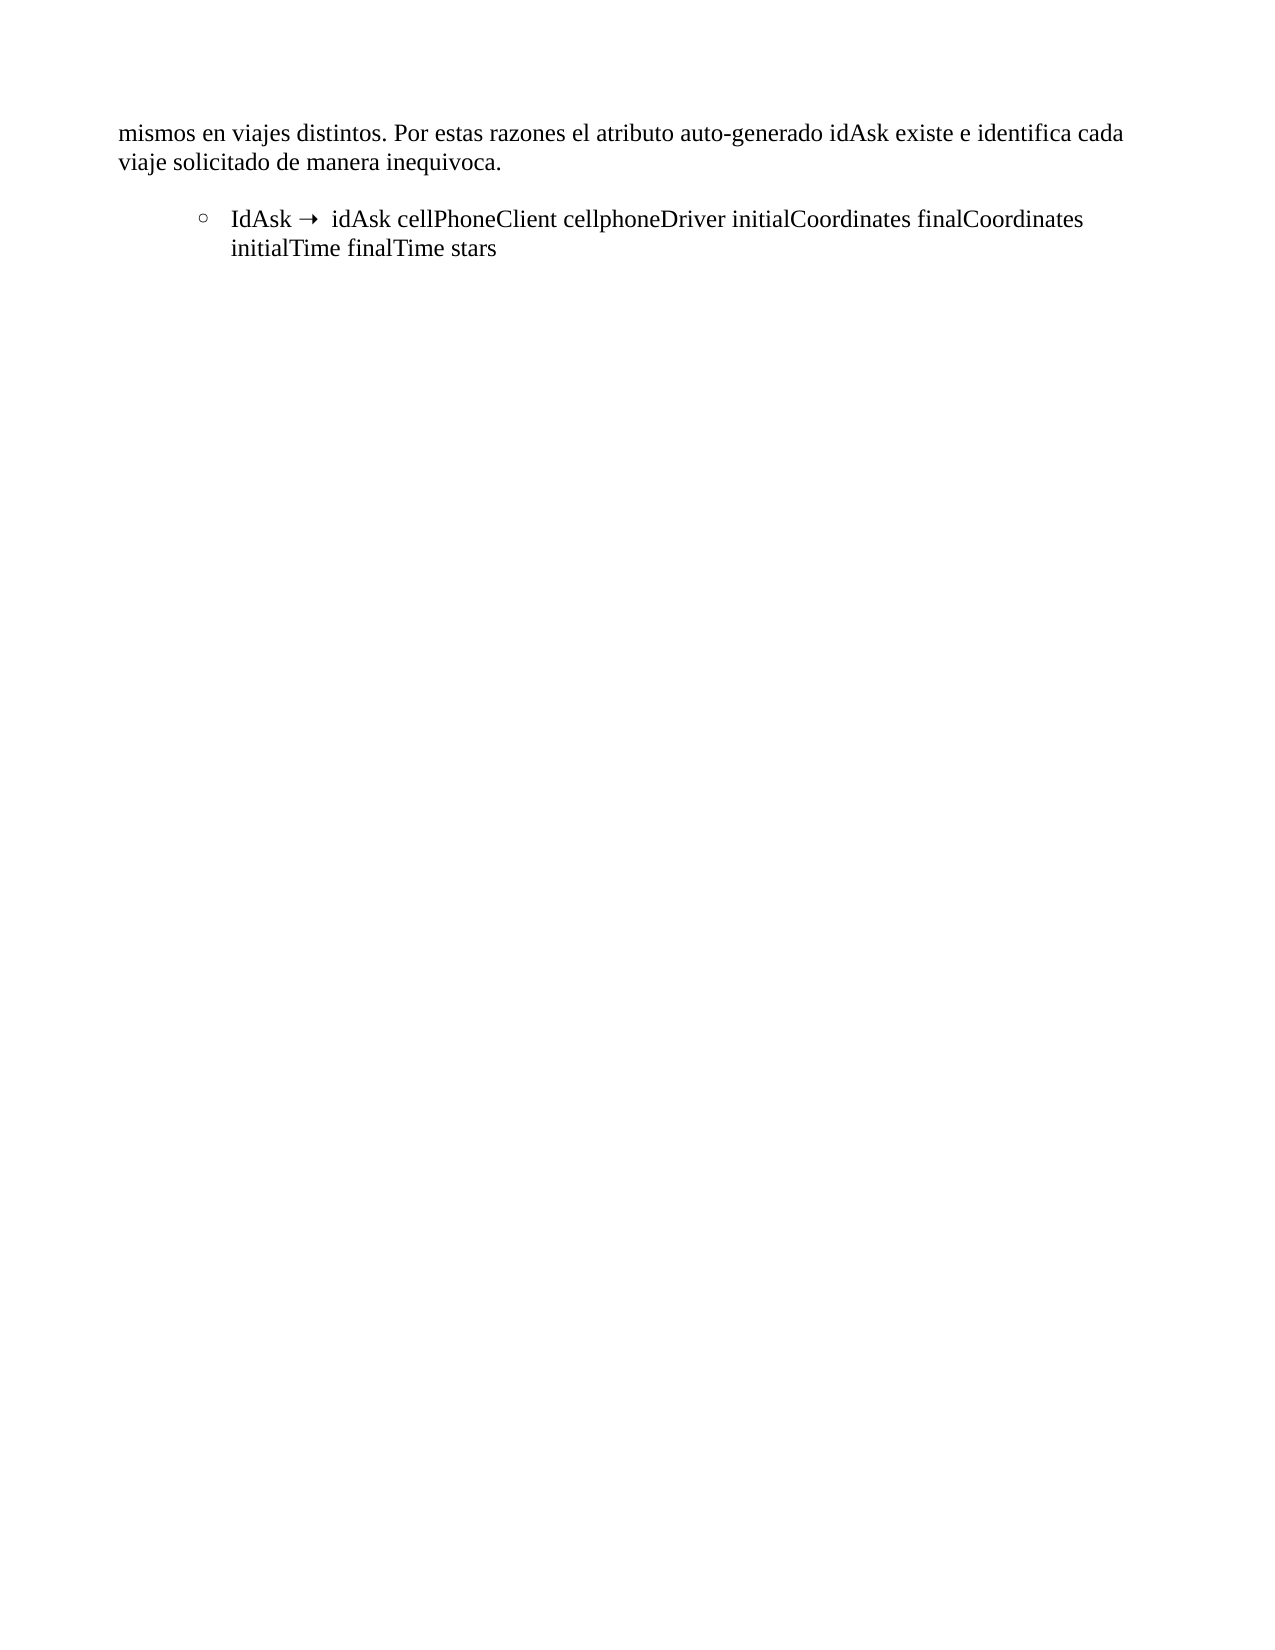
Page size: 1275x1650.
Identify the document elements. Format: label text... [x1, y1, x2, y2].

list IdAsk ➝ idAsk cellPhoneClient cellphoneDriver initialCoordinates finalCoordinates initialTime finalTime stars [193, 204, 1157, 262]
text mismos en viajes distintos. Por estas razones el atributo auto-generado idAsk existe e identifica cada viaje solicitado de manera inequivoca. [118, 118, 1157, 176]
